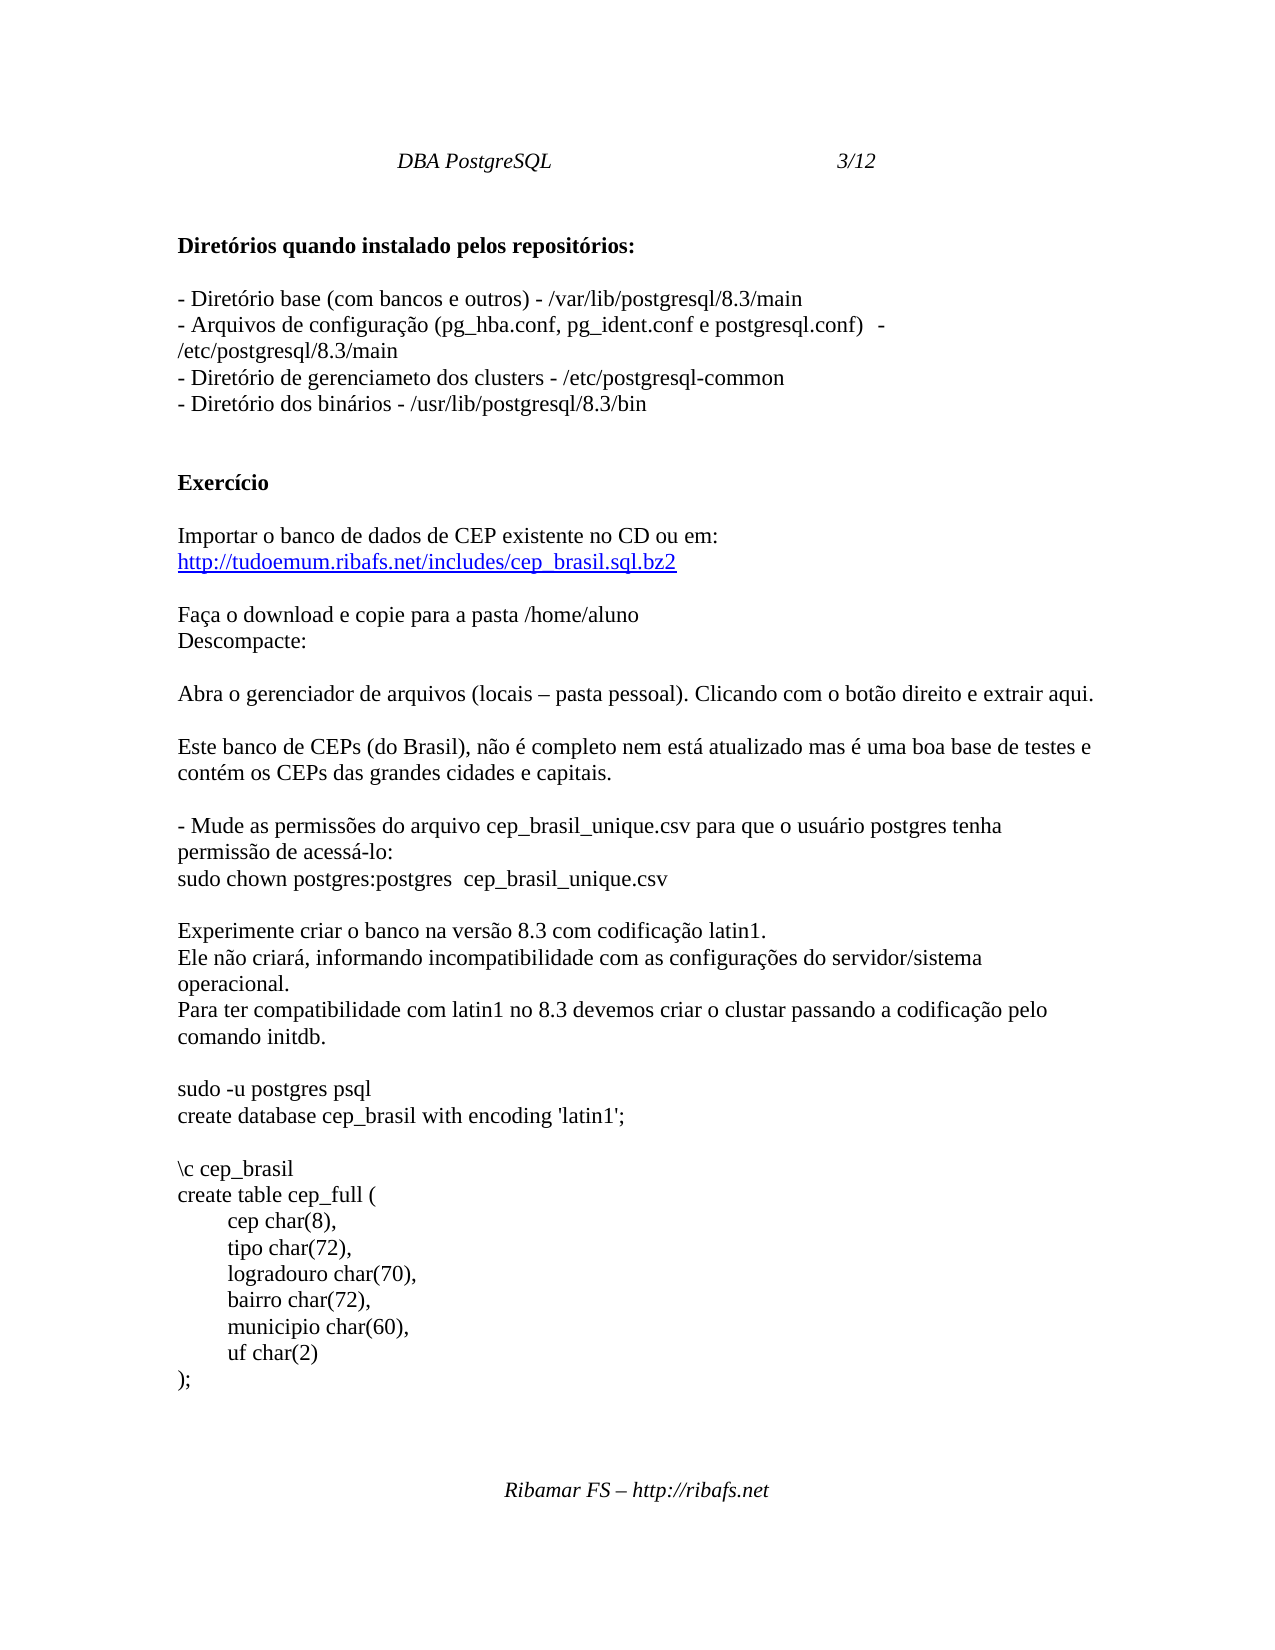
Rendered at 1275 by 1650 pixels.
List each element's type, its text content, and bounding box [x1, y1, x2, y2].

text ); [177, 1365, 1098, 1392]
text - Arquivos de configuração (pg_hba.conf, pg_ident.conf e postgresql.conf) - /etc/postgresql/8.3/main [177, 311, 1098, 364]
text Experimente criar o banco na versão 8.3 com codificação latin1. [177, 917, 1098, 944]
text sudo chown postgres:postgres cep_brasil_unique.csv [177, 865, 1098, 891]
text create table cep_full ( [177, 1181, 1098, 1207]
text Abra o gerenciador de arquivos (locais – pasta pessoal). Clicando com o botão direito e extrair aqui. [177, 680, 1098, 707]
text Descompacte: [177, 627, 1098, 654]
text bairro char(72), [177, 1286, 1098, 1313]
text municipio char(60), [177, 1313, 1098, 1339]
text sudo -u postgres psql [177, 1076, 1098, 1102]
text http://tudoemum.ribafs.net/includes/cep_brasil.sql.bz2 [177, 548, 1098, 575]
text Importar o banco de dados de CEP existente no CD ou em: [177, 522, 1098, 548]
text cep char(8), [177, 1207, 1098, 1234]
text Exercício [177, 469, 1098, 496]
text tipo char(72), [177, 1234, 1098, 1260]
text create database cep_brasil with encoding 'latin1'; [177, 1102, 1098, 1128]
text uf char(2) [177, 1339, 1098, 1365]
text \c cep_brasil [177, 1154, 1098, 1181]
text - Diretório dos binários - /usr/lib/postgresql/8.3/bin [177, 390, 1098, 417]
text - Diretório de gerenciameto dos clusters - /etc/postgresql-common [177, 364, 1098, 390]
text - Mude as permissões do arquivo cep_brasil_unique.csv para que o usuário postgres tenha permissão de acessá-lo: [177, 812, 1098, 865]
text Ele não criará, informando incompatibilidade com as configurações do servidor/sistema operacional. [177, 944, 1098, 996]
text - Diretório base (com bancos e outros) - /var/lib/postgresql/8.3/main [177, 285, 1098, 311]
text Diretórios quando instalado pelos repositórios: [177, 206, 1098, 258]
text Este banco de CEPs (do Brasil), não é completo nem está atualizado mas é uma boa base de testes e contém os CEPs das grandes cidades e capitais. [177, 733, 1098, 786]
text logradouro char(70), [177, 1260, 1098, 1286]
text Faça o download e copie para a pasta /home/aluno [177, 601, 1098, 627]
text Para ter compatibilidade com latin1 no 8.3 devemos criar o clustar passando a codificação pelo comando initdb. [177, 996, 1098, 1049]
